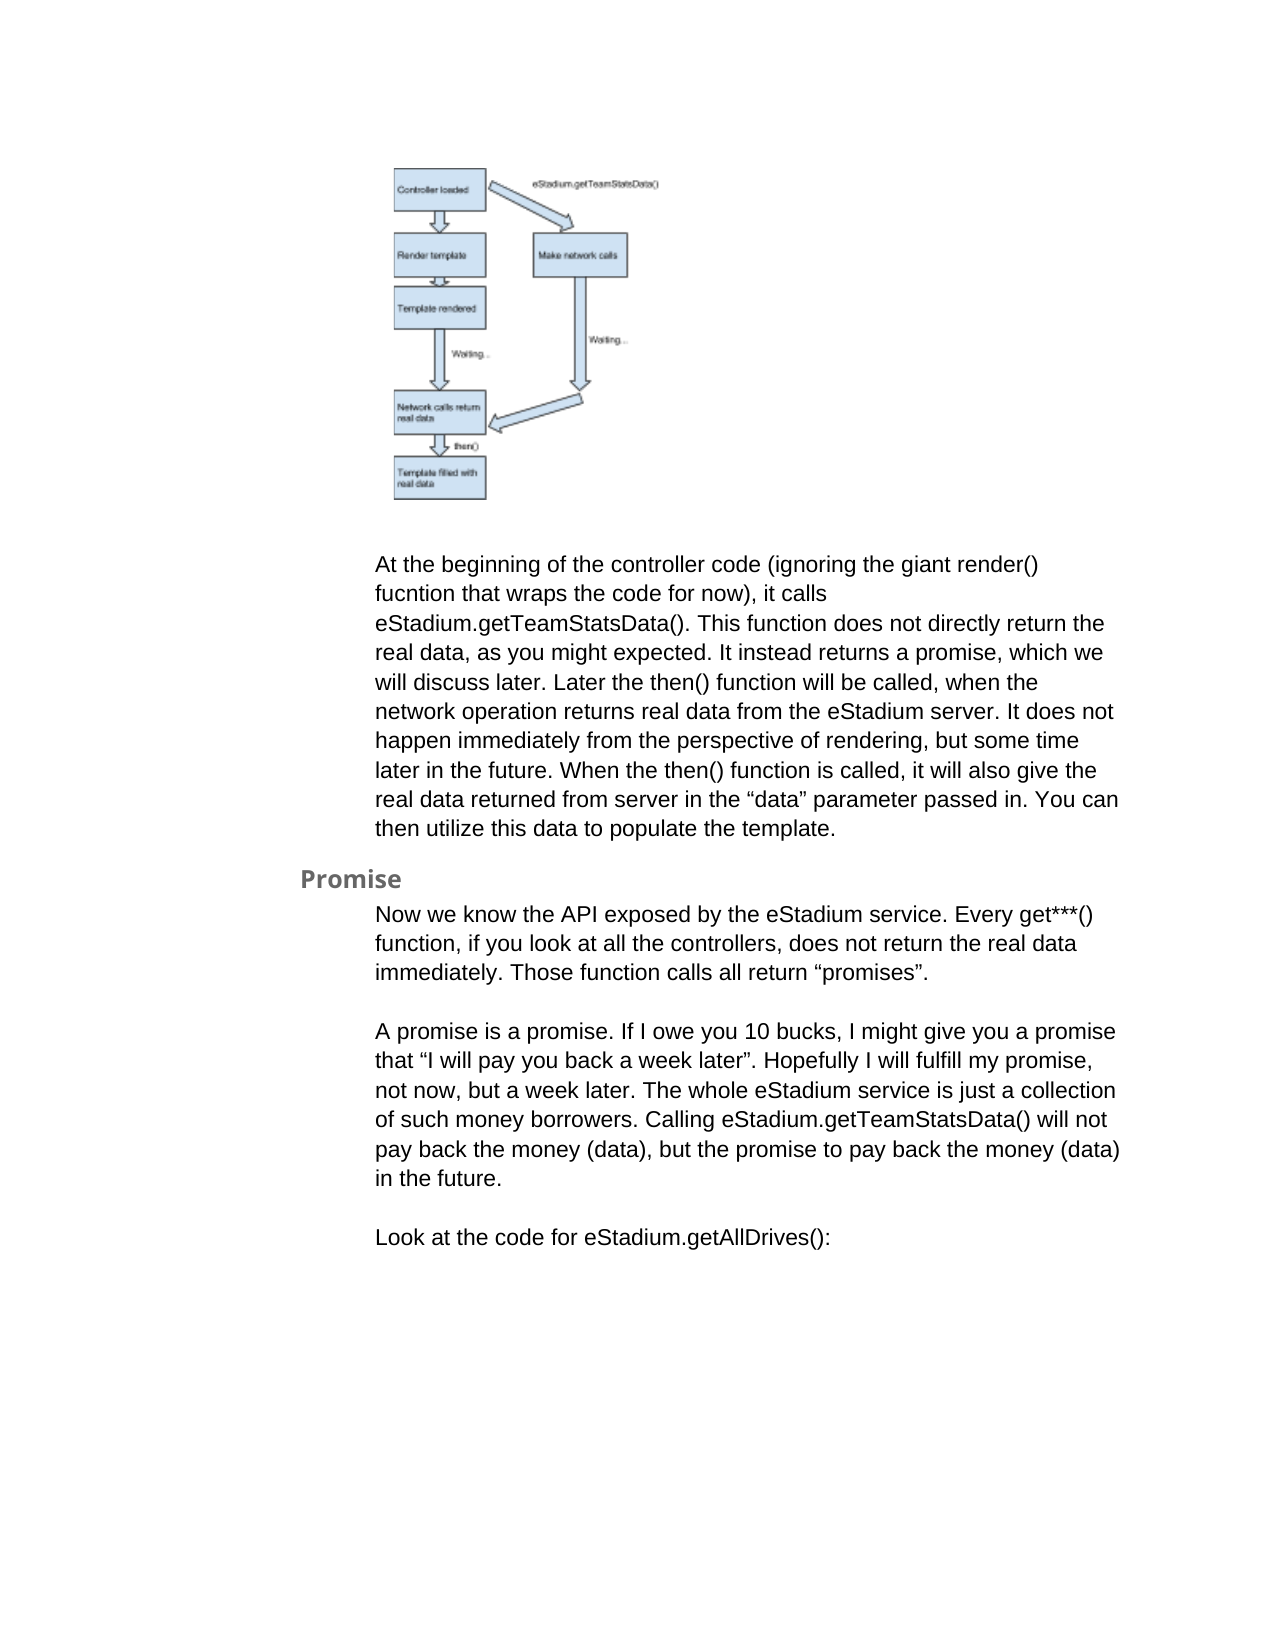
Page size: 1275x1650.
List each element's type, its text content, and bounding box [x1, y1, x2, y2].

text Now we know the API exposed by the eStadium service. Every get***() function, if you look at all the controllers, does not return the real data immediately. Those function calls all return “promises”. [375, 901, 1125, 986]
text A promise is a promise. If I owe you 10 bucks, I might give you a promise that “I will pay you back a week later”. Hopefully I will fulfill my promise, not now, but a week later. The whole eStadium service is just a collection of such money borrowers. Calling eStadium.getTeamStatsData() will not pay back the money (data), but the promise to pay back the money (data) in the future. [375, 1019, 1125, 1191]
text Look at the code for eStadium.getAllDrives(): [375, 1224, 1125, 1250]
text At the beginning of the controller code (ignoring the giant render() fucntion that wraps the code for now), it calls eStadium.getTeamStatsData(). This function does not directly return the real data, as you might expected. It instead returns a promise, which we will discuss later. Later the then() function will be called, when the network operation returns real data from the eStadium server. It does not happen immediately from the perspective of rendering, but some time later in the future. When the then() function is called, it will also give the real data returned from server in the “data” parameter passed in. You can then utilize this data to populate the template. [375, 552, 1125, 842]
picture [393, 168, 664, 500]
subtitle Promise [150, 862, 1125, 896]
